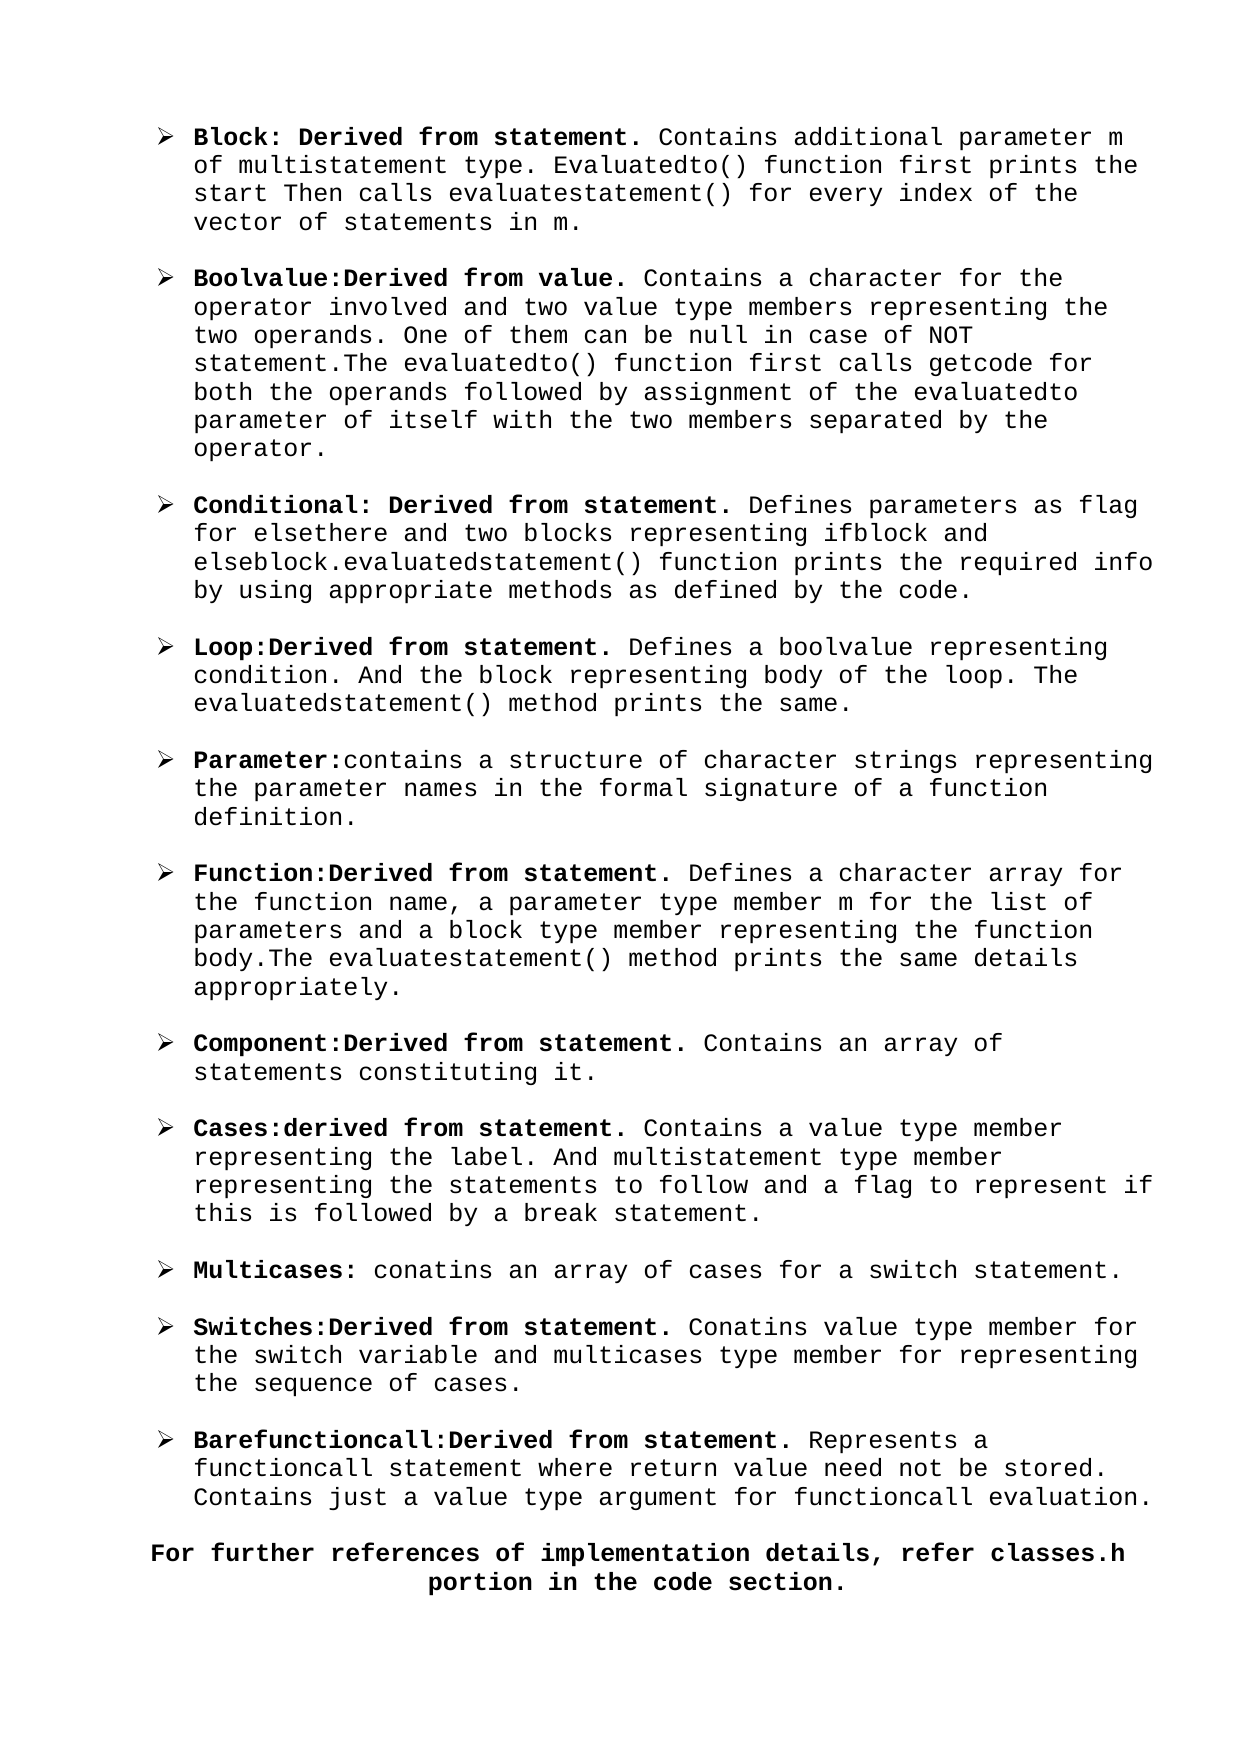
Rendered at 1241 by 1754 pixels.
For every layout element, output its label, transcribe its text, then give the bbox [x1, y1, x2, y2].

list Component:Derived from statement. Contains an array of statements constituting it. [156, 1031, 1157, 1088]
list Switches:Derived from statement. Conatins value type member for the switch variable and multicases type member for representing the sequence of cases. [156, 1314, 1157, 1399]
list Block: Derived from statement. Contains additional parameter m of multistatement type. Evaluatedto() function first prints the start Then calls evaluatestatement() for every index of the vector of statements in m. [156, 124, 1157, 238]
list Multicases: conatins an array of cases for a switch statement. [156, 1258, 1157, 1286]
list Contains just a value type argument for functioncall evaluation. [156, 1484, 1157, 1513]
text For further references of implementation details, refer classes.h portion in the code section. [118, 1541, 1157, 1598]
list Function:Derived from statement. Defines a character array for the function name, a parameter type member m for the list of parameters and a block type member representing the function body.The evaluatestatement() method prints the same details appropriately. [156, 861, 1157, 1003]
list Conditional: Derived from statement. Defines parameters as flag for elsethere and two blocks representing ifblock and elseblock.evaluatedstatement() function prints the required info by using appropriate methods as defined by the code. [156, 493, 1157, 606]
list Parameter:contains a structure of character strings representing the parameter names in the formal signature of a function definition. [156, 748, 1157, 833]
list Barefunctioncall:Derived from statement. Represents a functioncall statement where return value need not be stored. [156, 1428, 1157, 1484]
list Cases:derived from statement. Contains a value type member representing the label. And multistatement type member representing the statements to follow and a flag to represent if this is followed by a break statement. [156, 1116, 1157, 1229]
list Boolvalue:Derived from value. Contains a character for the operator involved and two value type members representing the two operands. One of them can be null in case of NOT statement.The evaluatedto() function first calls getcode for both the operands followed by assignment of the evaluatedto parameter of itself with the two members separated by the operator. [156, 266, 1157, 464]
list Loop:Derived from statement. Defines a boolvalue representing condition. And the block representing body of the loop. The evaluatedstatement() method prints the same. [156, 634, 1157, 719]
